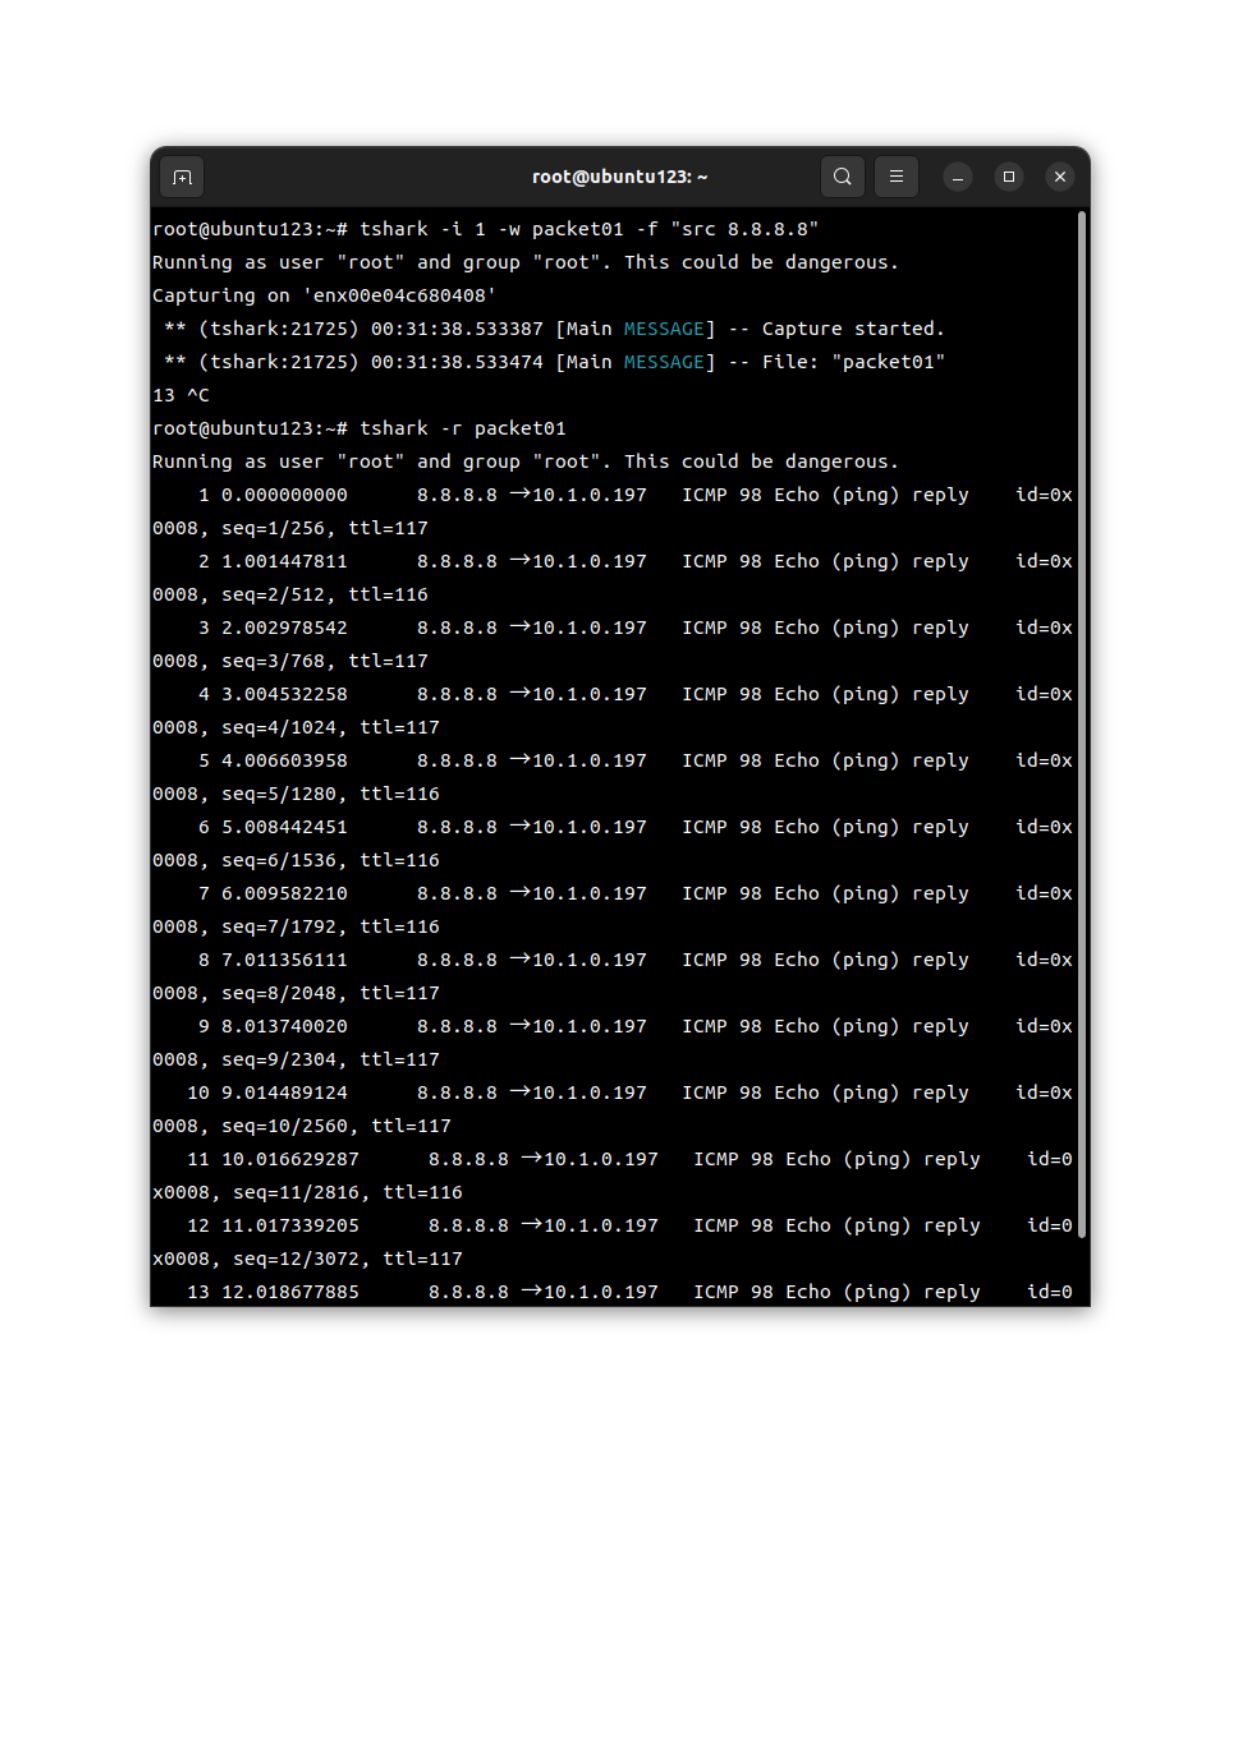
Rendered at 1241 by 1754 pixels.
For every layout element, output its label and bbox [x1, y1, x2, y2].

picture [118, 118, 1123, 1343]
